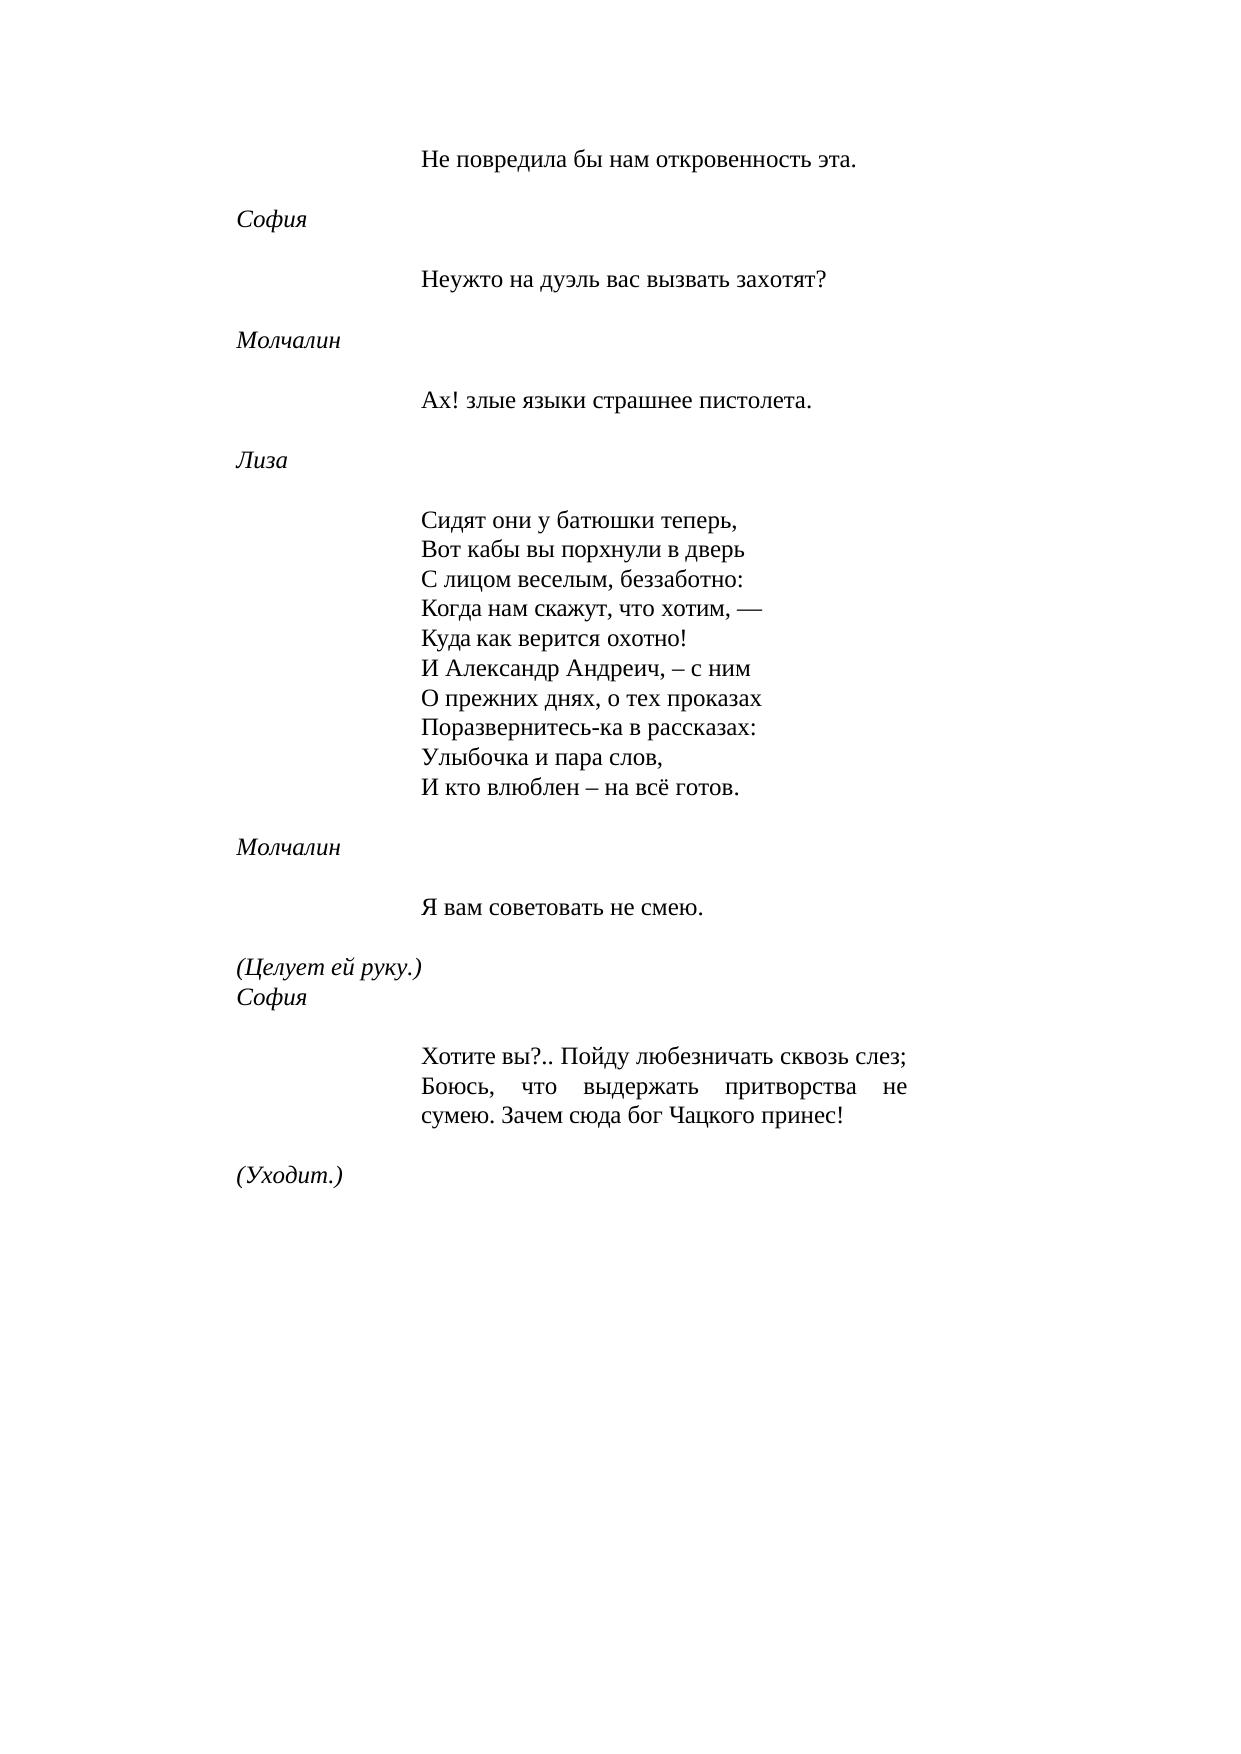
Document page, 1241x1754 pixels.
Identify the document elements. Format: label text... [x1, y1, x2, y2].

text Я вам советовать не смею. [421, 892, 1167, 921]
text Молчалин [236, 832, 1167, 861]
text Ах! злые языки страшнее пистолета. [421, 385, 1167, 413]
text Не повредила бы нам откровенность эта. [421, 144, 1167, 173]
text София [236, 204, 1167, 233]
text Лиза [236, 445, 1167, 473]
text Сидят они у батюшки теперь, Вот кабы вы порхнули в дверь С лицом веселым, беззаботно: Когда нам скажут, что хотим, — Куда как верится охотно! [421, 505, 763, 652]
text Молчалин [236, 325, 1167, 353]
text (Уходит.) [236, 1160, 1167, 1189]
text (Целует ей руку.) София [236, 952, 471, 1010]
text И кто влюблен – на всё готов. [421, 772, 1167, 801]
text Хотите вы?.. Пойду любезничать сквозь слез; Боюсь, что выдержать притворства не сумею. Зачем сюда бог Чацкого принес! [421, 1041, 908, 1129]
text Неужто на дуэль вас вызвать захотят? [421, 264, 1167, 293]
text И Александр Андреич, – с ним О прежних днях, о тех проказах Поразвернитесь-ка в рассказах: Улыбочка и пара слов, [421, 653, 765, 771]
